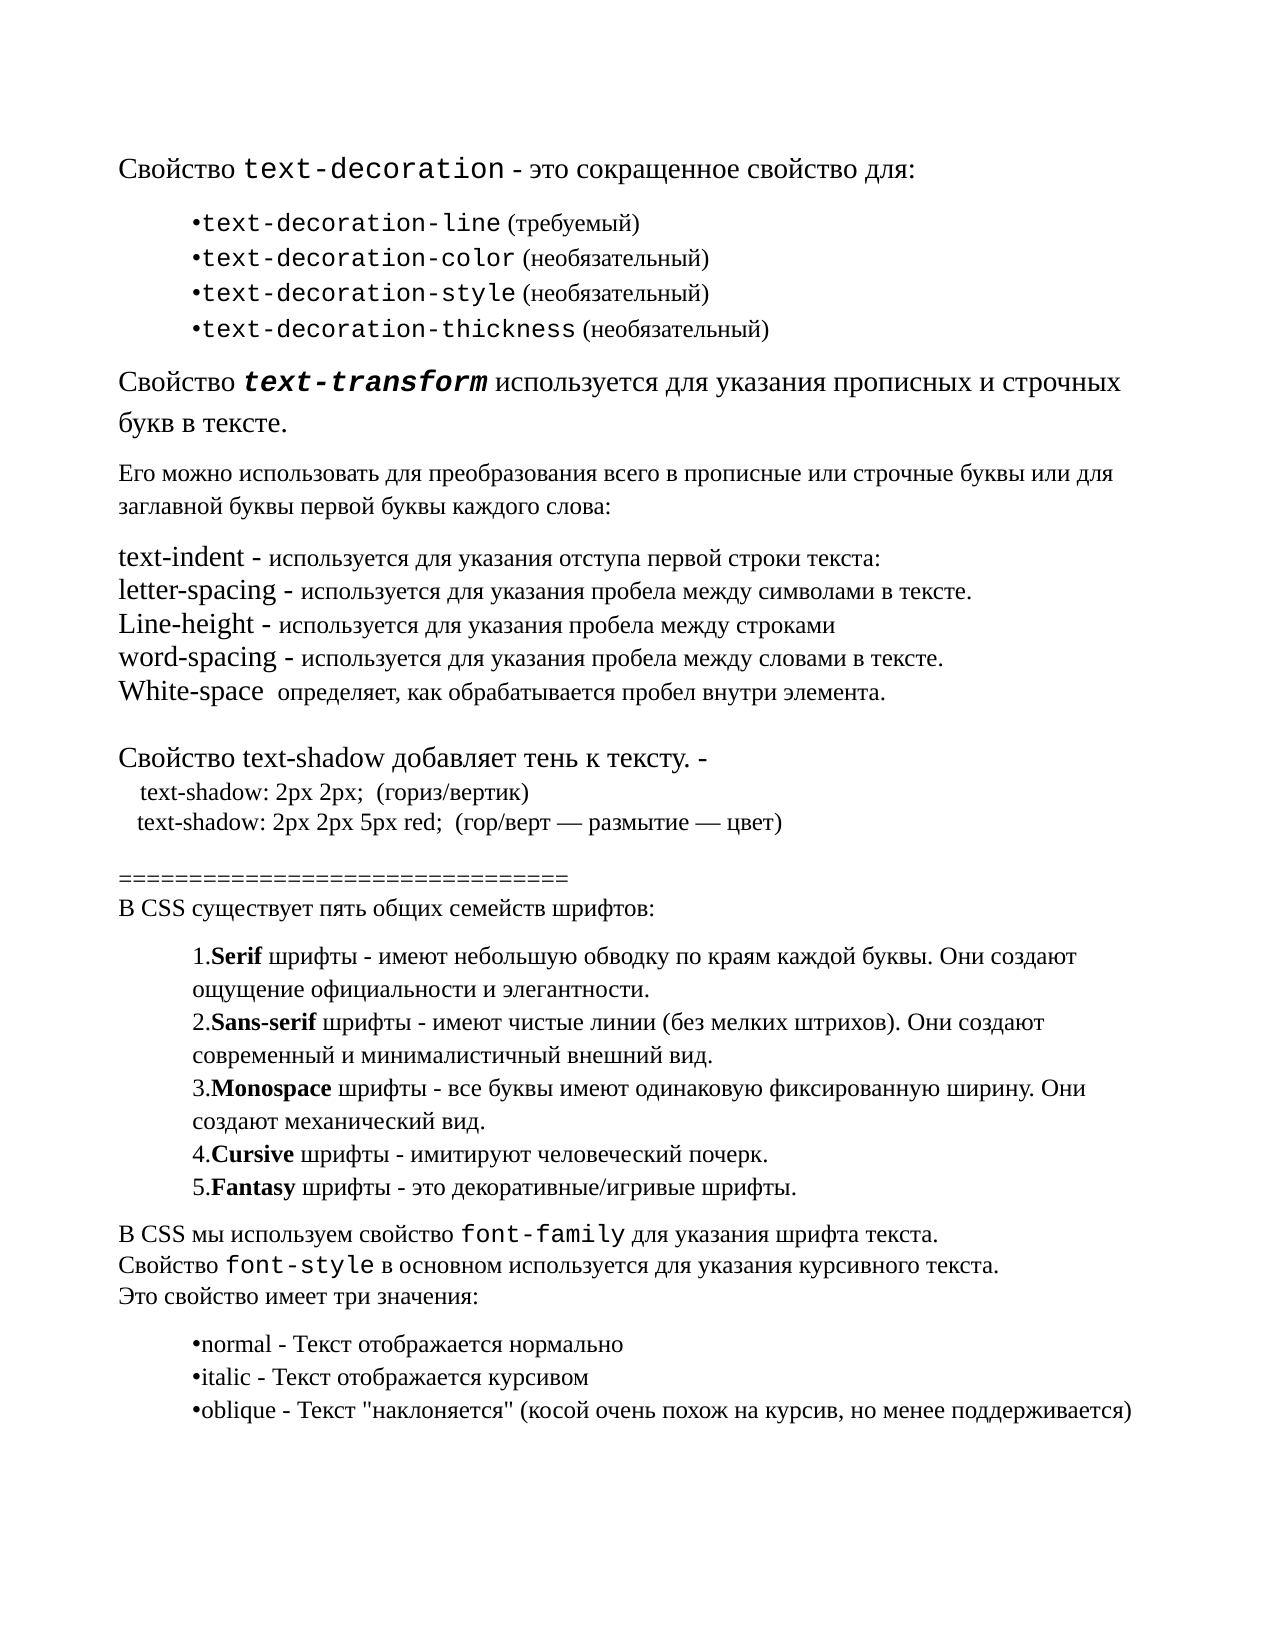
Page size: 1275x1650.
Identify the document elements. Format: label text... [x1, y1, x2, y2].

text Line-height - используется для указания пробела между строками [118, 606, 1157, 639]
list Serif шрифты - имеют небольшую обводку по краям каждой буквы. Они создают ощущение официальности и элегантности. [118, 941, 1157, 1003]
list text-decoration-color (необязательный) [118, 243, 1157, 274]
text White-space определяет, как обрабатывается пробел внутри элемента. [118, 673, 1157, 706]
text Свойство text-transform используется для указания прописных и строчных букв в тексте. [118, 364, 1157, 438]
list text-decoration-thickness (необязательный) [118, 314, 1157, 345]
list Monospace шрифты - все буквы имеют одинаковую фиксированную ширину. Они создают механический вид. [118, 1073, 1157, 1135]
list oblique - Текст "наклоняется" (косой очень похож на курсив, но менее поддерживается) [118, 1395, 1157, 1424]
text ================================ [118, 864, 1157, 893]
list Sans-serif шрифты - имеют чистые линии (без мелких штрихов). Они создают современный и минималистичный внешний вид. [118, 1007, 1157, 1069]
text letter-spacing - используется для указания пробела между символами в тексте. [118, 572, 1157, 606]
list text-decoration-line (требуемый) [118, 208, 1157, 238]
list Cursive шрифты - имитируют человеческий почерк. [118, 1139, 1157, 1168]
text В CSS существует пять общих семейств шрифтов: [118, 893, 1157, 922]
list text-decoration-style (необязательный) [118, 278, 1157, 309]
text word-spacing - используется для указания пробела между словами в тексте. [118, 639, 1157, 673]
list Fantasy шрифты - это декоративные/игривые шрифты. [118, 1172, 1157, 1201]
text Свойство font-style в основном используется для указания курсивного текста. [118, 1250, 1157, 1281]
list italic - Текст отображается курсивом [118, 1362, 1157, 1391]
list normal - Текст отображается нормально [118, 1329, 1157, 1358]
text Это свойство имеет три значения: [118, 1281, 1157, 1310]
text Его можно использовать для преобразования всего в прописные или строчные буквы или для заглавной буквы первой буквы каждого слова: [118, 458, 1157, 520]
text text-indent - используется для указания отступа первой строки текста: [118, 539, 1157, 572]
text Свойство text-decoration - это сокращенное свойство для: [118, 152, 1157, 188]
text Свойство text-shadow добавляет тень к тексту. - text-shadow: 2px 2px; (гориз/вертик) text-shadow: 2px 2px 5px red; (гор/верт — размытие — цвет) [118, 740, 1157, 836]
text В CSS мы используем свойство font-family для указания шрифта текста. [118, 1219, 1157, 1250]
